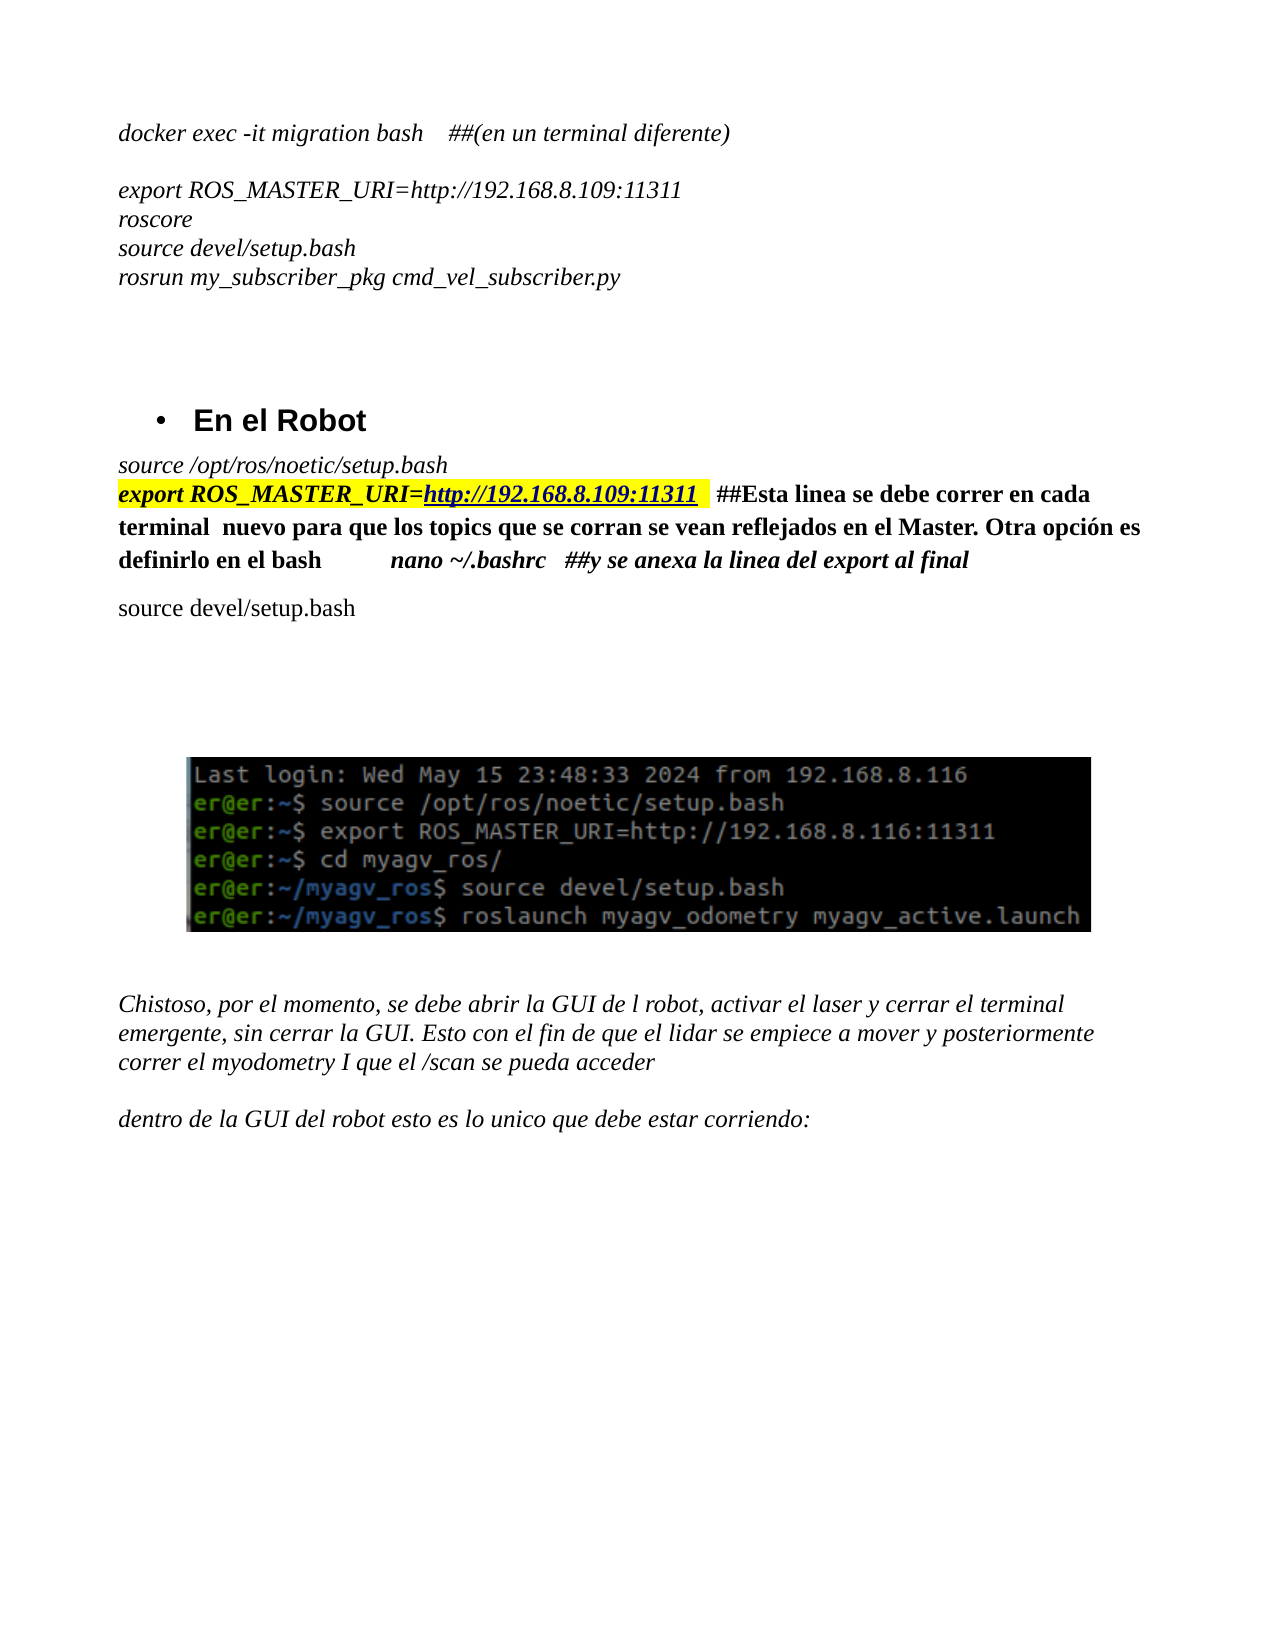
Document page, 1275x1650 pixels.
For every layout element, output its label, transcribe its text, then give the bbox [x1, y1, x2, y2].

text source devel/setup.bash [118, 593, 1157, 622]
text docker exec -it migration bash ##(en un terminal diferente) [118, 118, 1157, 147]
text export ROS_MASTER_URI=http://192.168.8.109:11311 [118, 176, 1157, 204]
text source devel/setup.bash [118, 233, 1157, 262]
text source /opt/ros/noetic/setup.bash [118, 451, 1157, 479]
text dentro de la GUI del robot esto es lo unico que debe estar corriendo: [118, 1104, 1157, 1133]
text Chistoso, por el momento, se debe abrir la GUI de l robot, activar el laser y cerrar el terminal emergente, sin cerrar la GUI. Esto con el fin de que el lidar se empiece a mover y posteriormente correr el myodometry I que el /scan se pueda acceder [118, 989, 1157, 1076]
text roscore [118, 204, 1157, 233]
picture [186, 757, 1092, 932]
subtitle En el Robot [156, 402, 1157, 438]
text rosrun my_subscriber_pkg cmd_vel_subscriber.py [118, 262, 1157, 291]
text export ROS_MASTER_URI=http://192.168.8.109:11311 ##Esta linea se debe correr en cada terminal nuevo para que los topics que se corran se vean reflejados en el Master. Otra opción es definirlo en el bash nano ~/.bashrc ##y se anexa la linea del export al final [118, 479, 1157, 574]
